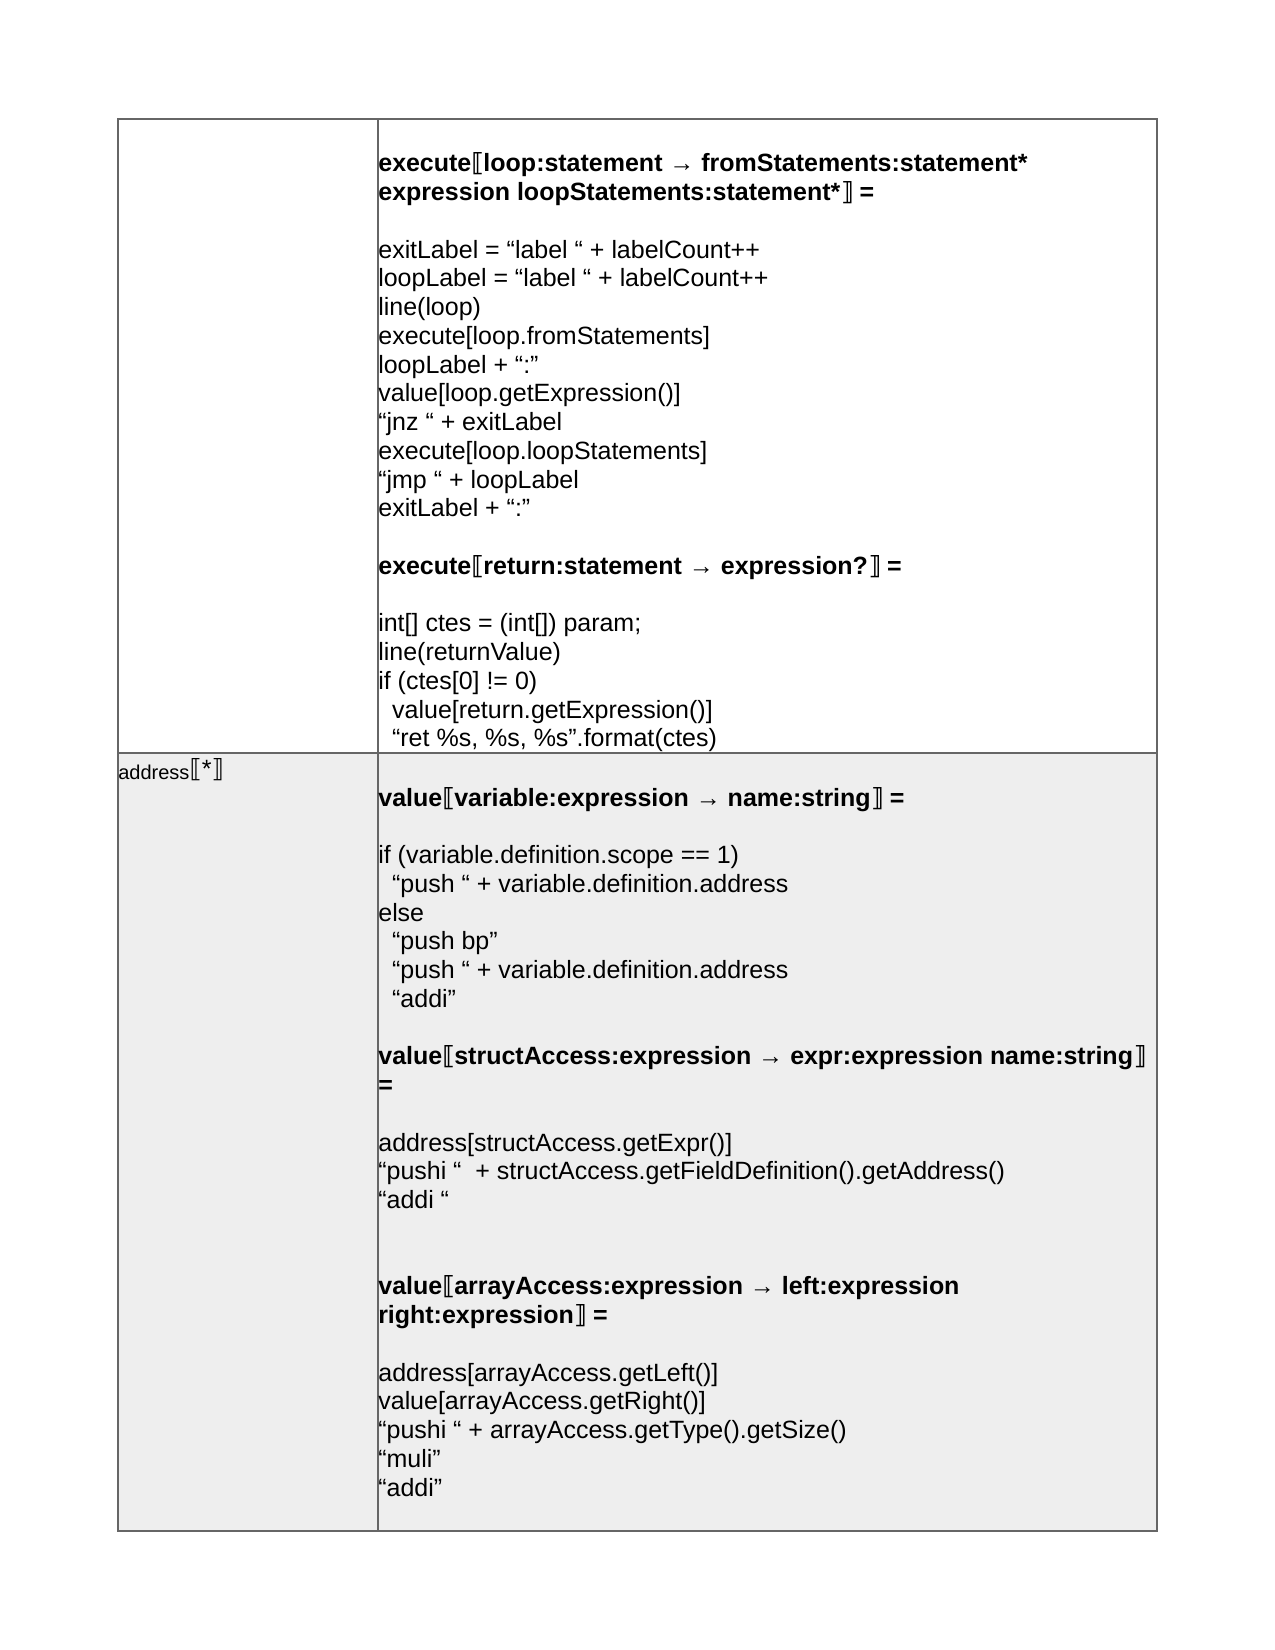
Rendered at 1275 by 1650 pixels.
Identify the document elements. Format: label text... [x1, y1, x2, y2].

table_cell address⟦*⟧ [119, 754, 377, 1530]
table_cell [119, 120, 377, 752]
table_cell execute⟦loop:statement → fromStatements:statement* expression loopStatements:statement*⟧ = exitLabel = “label “ + labelCount++ loopLabel = “label “ + labelCount++ line(loop) execute[loop.fromStatements] loopLabel + “:” value[loop.getExpression()] “jnz “ + exitLabel execute[loop.loopStatements] “jmp “ + loopLabel exitLabel + “:” execute⟦return:statement → expression?⟧ = int[] ctes = (int[]) param; line(returnValue) if (ctes[0] != 0) value[return.getExpression()] “ret %s, %s, %s”.format(ctes) [379, 120, 1156, 752]
table_cell value⟦variable:expression → name:string⟧ = if (variable.definition.scope == 1) “push “ + variable.definition.address else “push bp” “push “ + variable.definition.address “addi” value⟦structAccess:expression → expr:expression name:string⟧ = address[structAccess.getExpr()] “pushi “ + structAccess.getFieldDefinition().getAddress() “addi “ value⟦arrayAccess:expression → left:expression right:expression⟧ = address[arrayAccess.getLeft()] value[arrayAccess.getRight()] “pushi “ + arrayAccess.getType().getSize() “muli” “addi” [379, 754, 1156, 1530]
